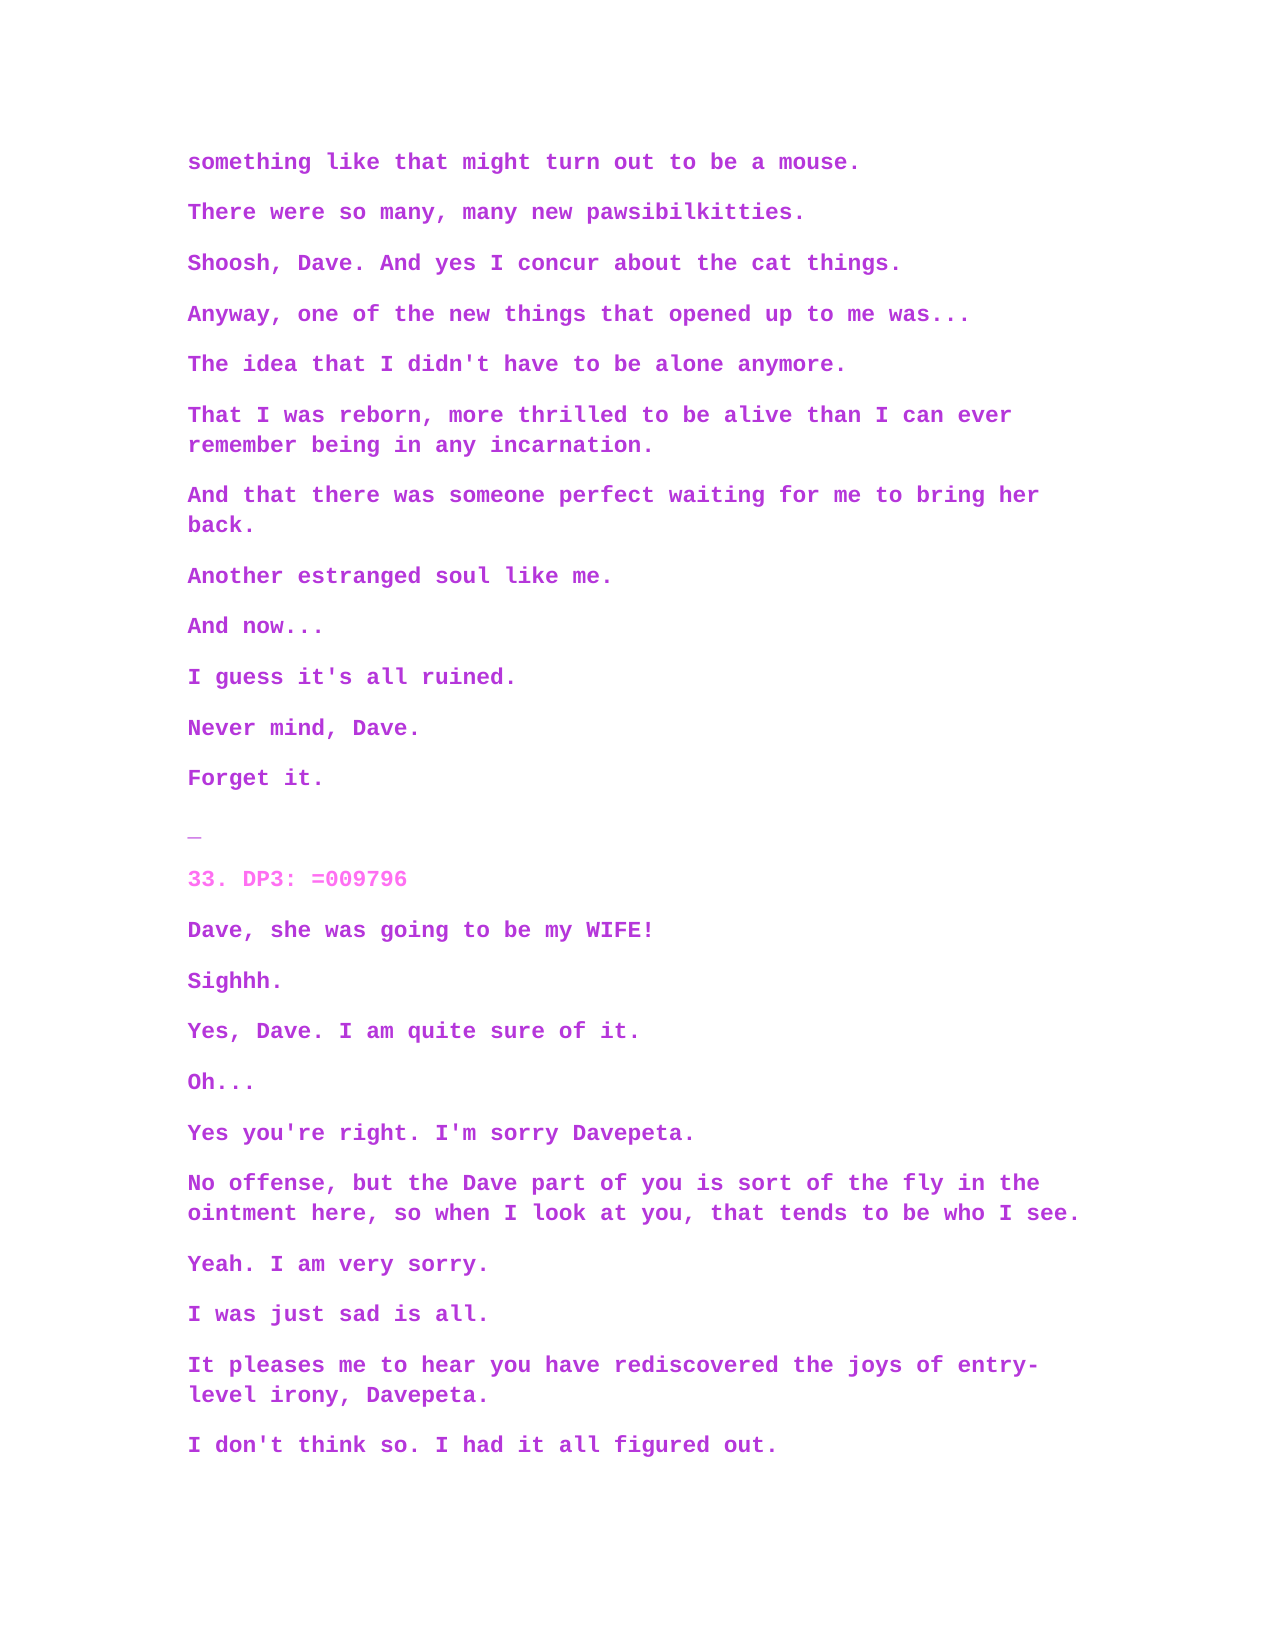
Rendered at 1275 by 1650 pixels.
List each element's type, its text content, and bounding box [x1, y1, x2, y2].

text Yes, Dave. I am quite sure of it. [187, 1019, 1087, 1046]
text Sighhh. [187, 969, 1087, 995]
text Shoosh, Dave. And yes I concur about the cat things. [187, 251, 1087, 277]
text something like that might turn out to be a mouse. [187, 150, 1087, 176]
text Yeah. I am very sorry. [187, 1252, 1087, 1278]
text 33. DP3: =009796 [187, 868, 1087, 894]
text Oh... [187, 1070, 1087, 1096]
text Yes you're right. I'm sorry Davepeta. [187, 1121, 1087, 1147]
text Never mind, Dave. [187, 716, 1087, 742]
text Another estranged soul like me. [187, 564, 1087, 590]
text No offense, but the Dave part of you is sort of the fly in the ointment here, so when I look at you, that tends to be who I see. [187, 1171, 1087, 1227]
text I guess it's all ruined. [187, 665, 1087, 691]
text I don't think so. I had it all figured out. [187, 1433, 1087, 1459]
text _ [187, 817, 1087, 843]
text That I was reborn, more thrilled to be alive than I can ever remember being in any incarnation. [187, 403, 1087, 459]
text There were so many, many new pawsibilkitties. [187, 201, 1087, 227]
text The idea that I didn't have to be alone anymore. [187, 352, 1087, 378]
text Dave, she was going to be my WIFE! [187, 918, 1087, 944]
text Anyway, one of the new things that opened up to me was... [187, 302, 1087, 328]
text And that there was someone perfect waiting for me to bring her back. [187, 483, 1087, 539]
text I was just sad is all. [187, 1302, 1087, 1328]
text Forget it. [187, 766, 1087, 792]
text It pleases me to hear you have rediscovered the joys of entry-level irony, Davepeta. [187, 1353, 1087, 1409]
text And now... [187, 614, 1087, 641]
